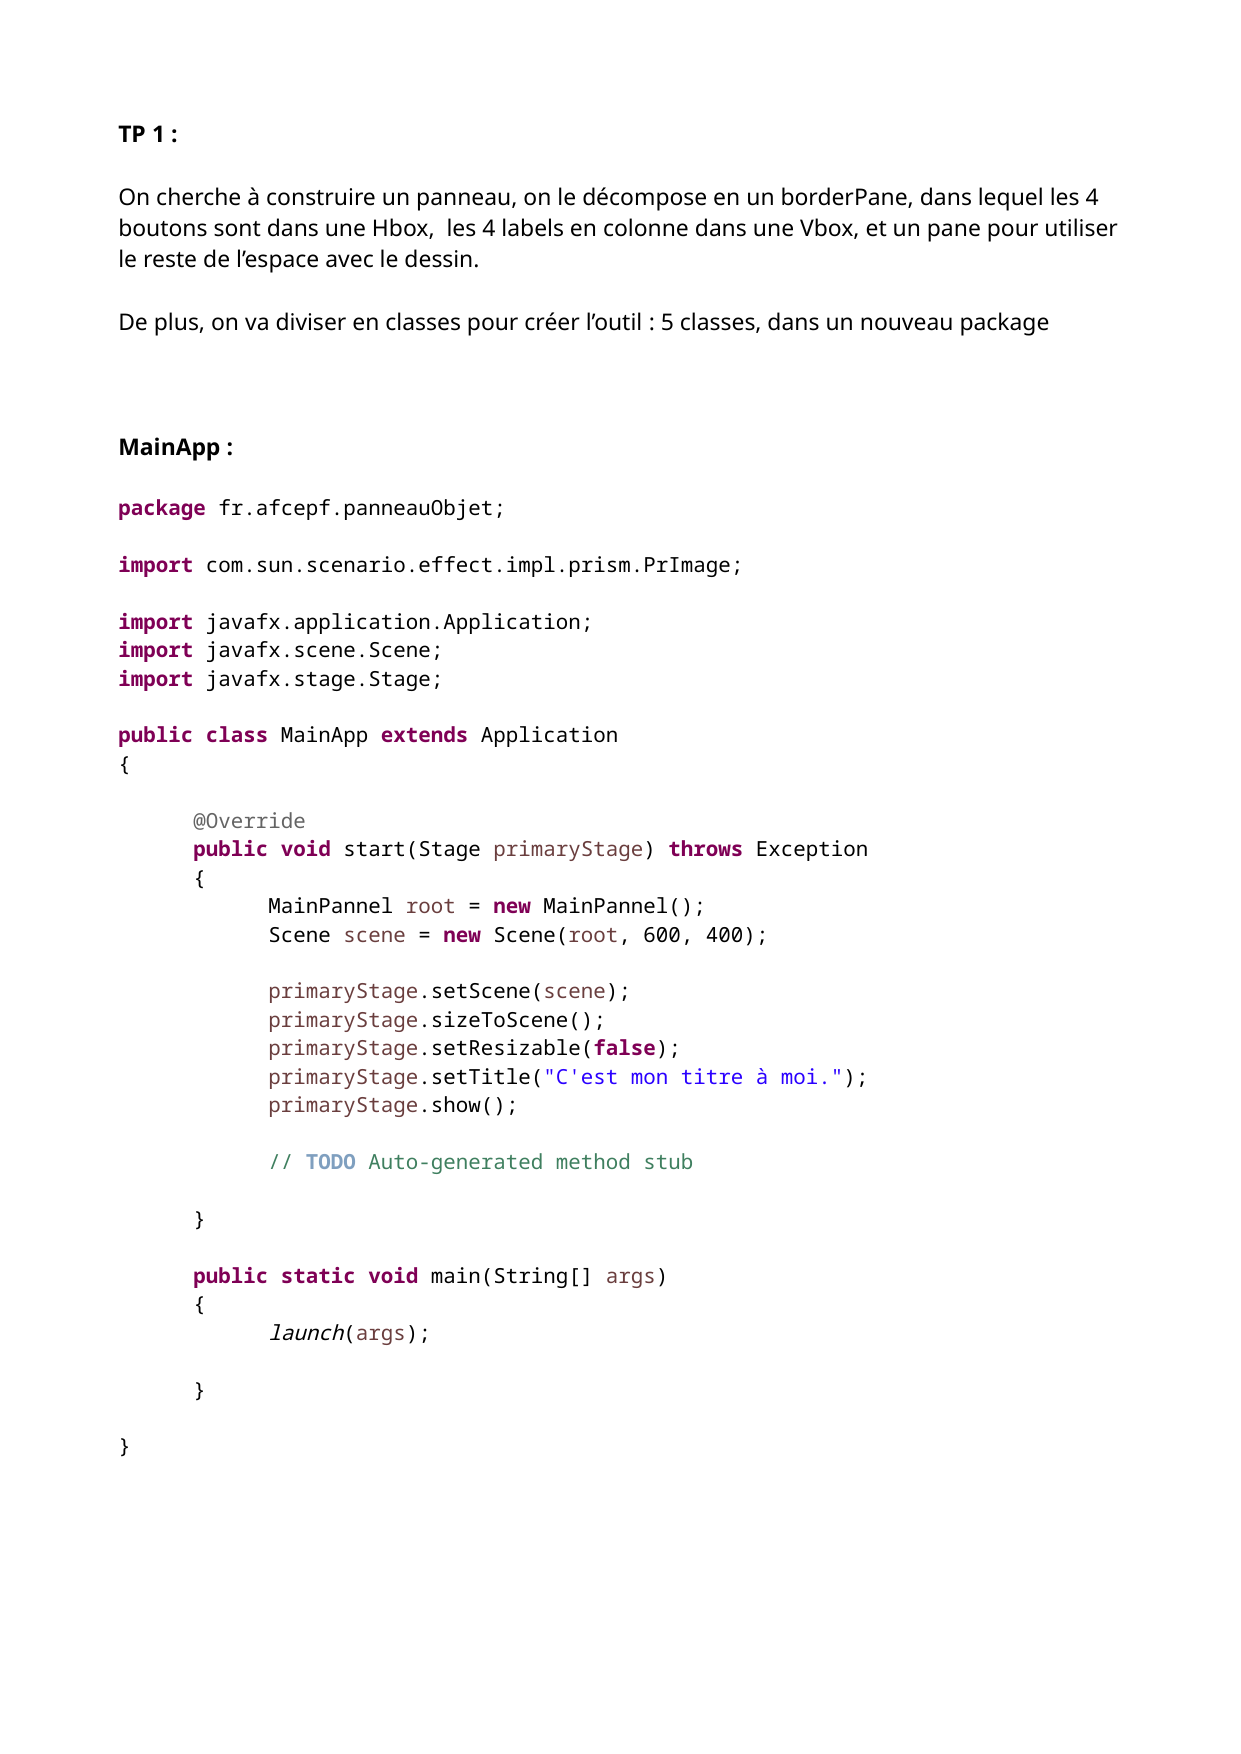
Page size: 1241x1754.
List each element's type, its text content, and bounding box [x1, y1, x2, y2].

text primaryStage.setResizable(false); [118, 1033, 1122, 1062]
text MainPannel root = new MainPannel(); [118, 891, 1122, 920]
text { [118, 1289, 1122, 1318]
text MainApp : [118, 431, 1122, 462]
text launch(args); [118, 1318, 1122, 1346]
text } [118, 1204, 1122, 1232]
text import com.sun.scenario.effect.impl.prism.PrImage; [118, 550, 1122, 578]
text } [118, 1432, 1122, 1460]
text // TODO Auto-generated method stub [118, 1147, 1122, 1176]
text import javafx.application.Application; [118, 607, 1122, 635]
text primaryStage.show(); [118, 1090, 1122, 1119]
text primaryStage.setTitle("C'est mon titre à moi."); [118, 1062, 1122, 1090]
text { [118, 749, 1122, 777]
text @Override [118, 806, 1122, 834]
text { [118, 863, 1122, 891]
text TP 1 : [118, 118, 1122, 149]
text De plus, on va diviser en classes pour créer l’outil : 5 classes, dans un nouveau package [118, 306, 1122, 337]
text import javafx.scene.Scene; [118, 635, 1122, 664]
text public void start(Stage primaryStage) throws Exception [118, 834, 1122, 863]
text public static void main(String[] args) [118, 1261, 1122, 1289]
text package fr.afcepf.panneauObjet; [118, 493, 1122, 522]
text public class MainApp extends Application [118, 721, 1122, 749]
text } [118, 1375, 1122, 1403]
text primaryStage.setScene(scene); [118, 977, 1122, 1005]
text Scene scene = new Scene(root, 600, 400); [118, 920, 1122, 948]
text import javafx.stage.Stage; [118, 664, 1122, 692]
text primaryStage.sizeToScene(); [118, 1005, 1122, 1033]
text On cherche à construire un panneau, on le décompose en un borderPane, dans lequel les 4 boutons sont dans une Hbox, les 4 labels en colonne dans une Vbox, et un pane pour utiliser le reste de l’espace avec le dessin. [118, 181, 1122, 274]
